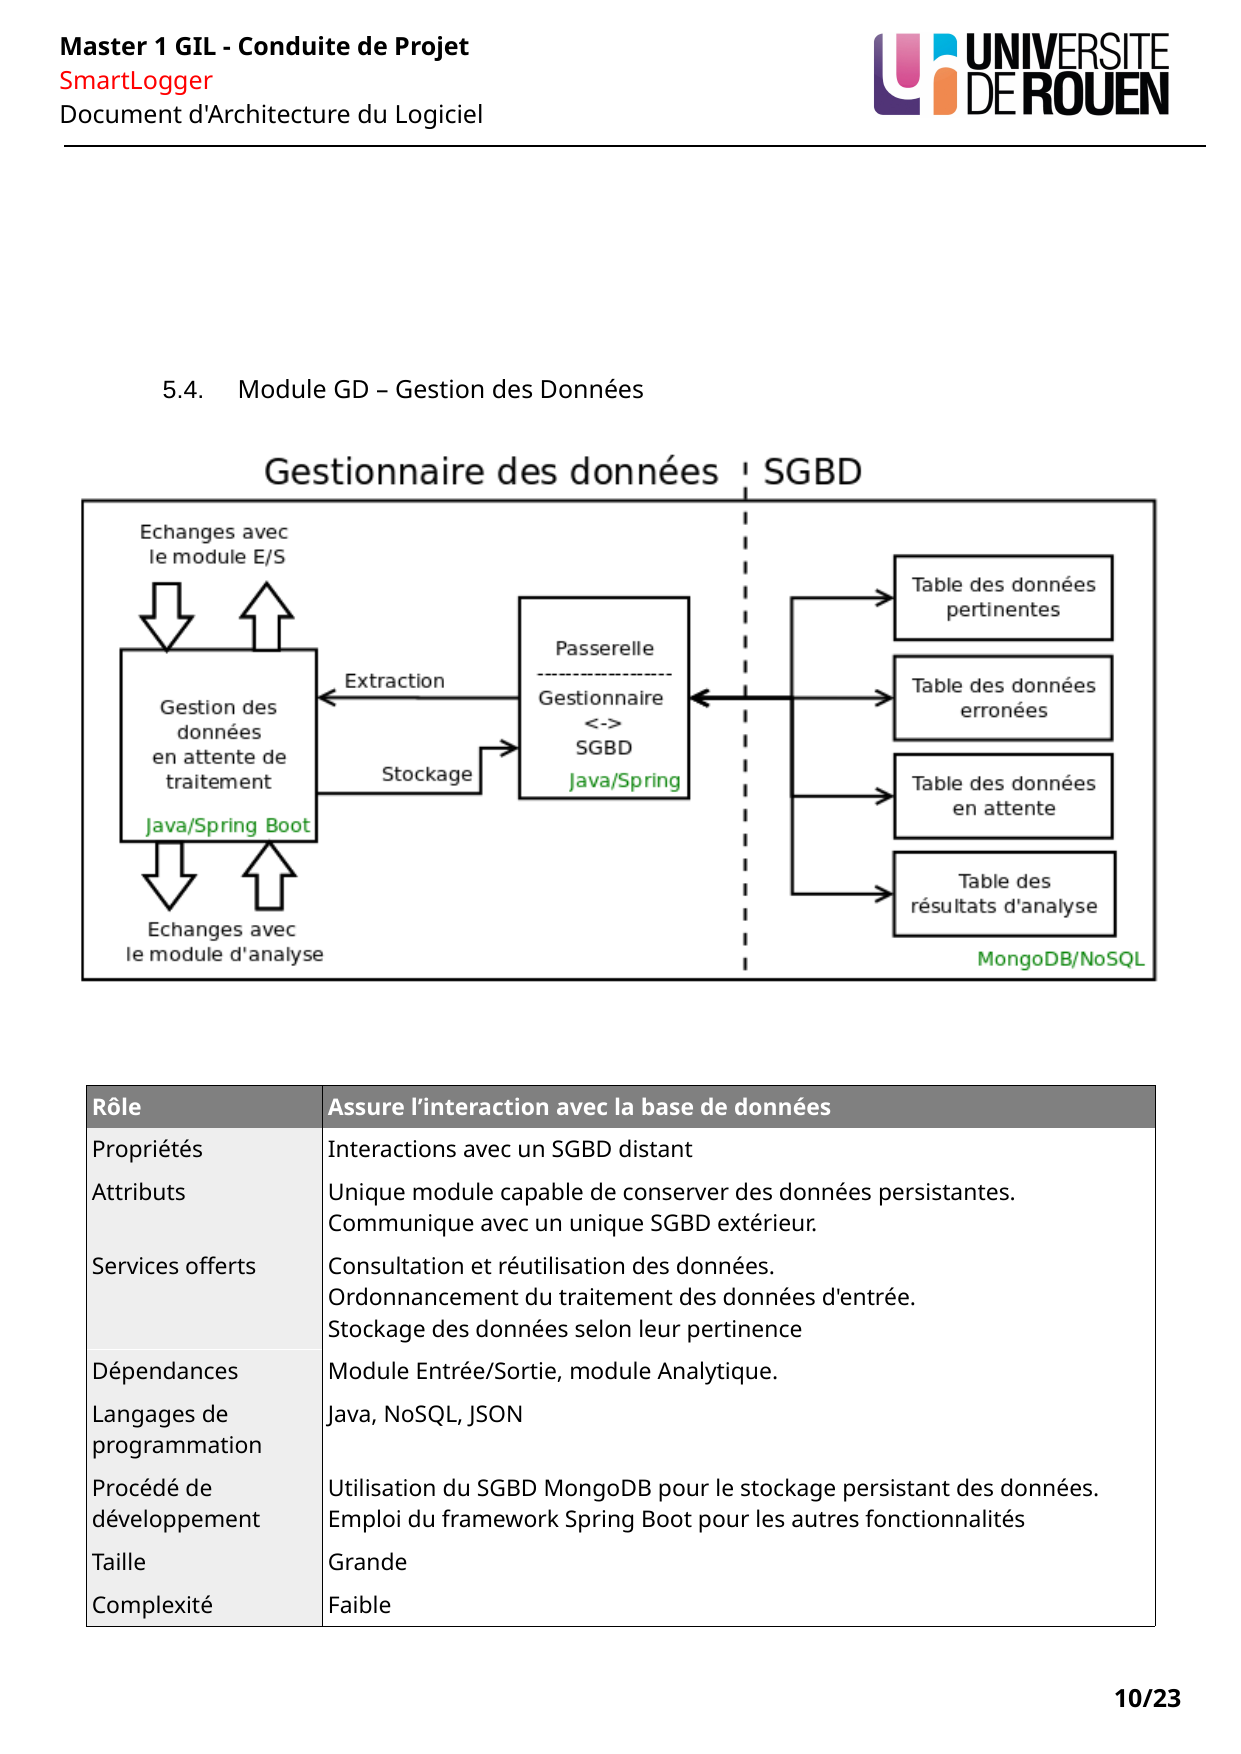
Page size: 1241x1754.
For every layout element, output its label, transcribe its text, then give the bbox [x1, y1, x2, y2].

table_cell Consultation et réutilisation des données. Ordonnancement du traitement des données d'entrée. Stockage des données selon leur pertinence [323, 1244, 1155, 1349]
table_cell Module Entrée/Sortie, module Analytique. [323, 1350, 1155, 1392]
table_header Assure l’interaction avec la base de données [323, 1086, 1155, 1128]
table_cell Grande [323, 1540, 1155, 1583]
picture [81, 452, 1159, 983]
subtitle Module GD – Gestion des Données [162, 372, 1181, 406]
table_cell Unique module capable de conserver des données persistantes. Communique avec un unique SGBD extérieur. [323, 1170, 1155, 1244]
table_cell Complexité [87, 1583, 322, 1626]
table_cell Attributs [87, 1170, 322, 1244]
table_cell Interactions avec un SGBD distant [323, 1128, 1155, 1170]
table_cell Utilisation du SGBD MongoDB pour le stockage persistant des données. Emploi du framework Spring Boot pour les autres fonctionnalités [323, 1466, 1155, 1540]
table_cell Java, NoSQL, JSON [323, 1392, 1155, 1466]
table_cell Taille [87, 1540, 322, 1583]
table_cell Procédé de développement [87, 1466, 322, 1540]
table_header Rôle [87, 1086, 322, 1128]
table_cell Langages de programmation [87, 1392, 322, 1466]
table_cell Dépendances [87, 1350, 322, 1392]
picture [872, 32, 1170, 118]
table_cell Faible [323, 1583, 1155, 1626]
table_cell Propriétés [87, 1128, 322, 1170]
table_cell Services offerts [87, 1244, 322, 1349]
